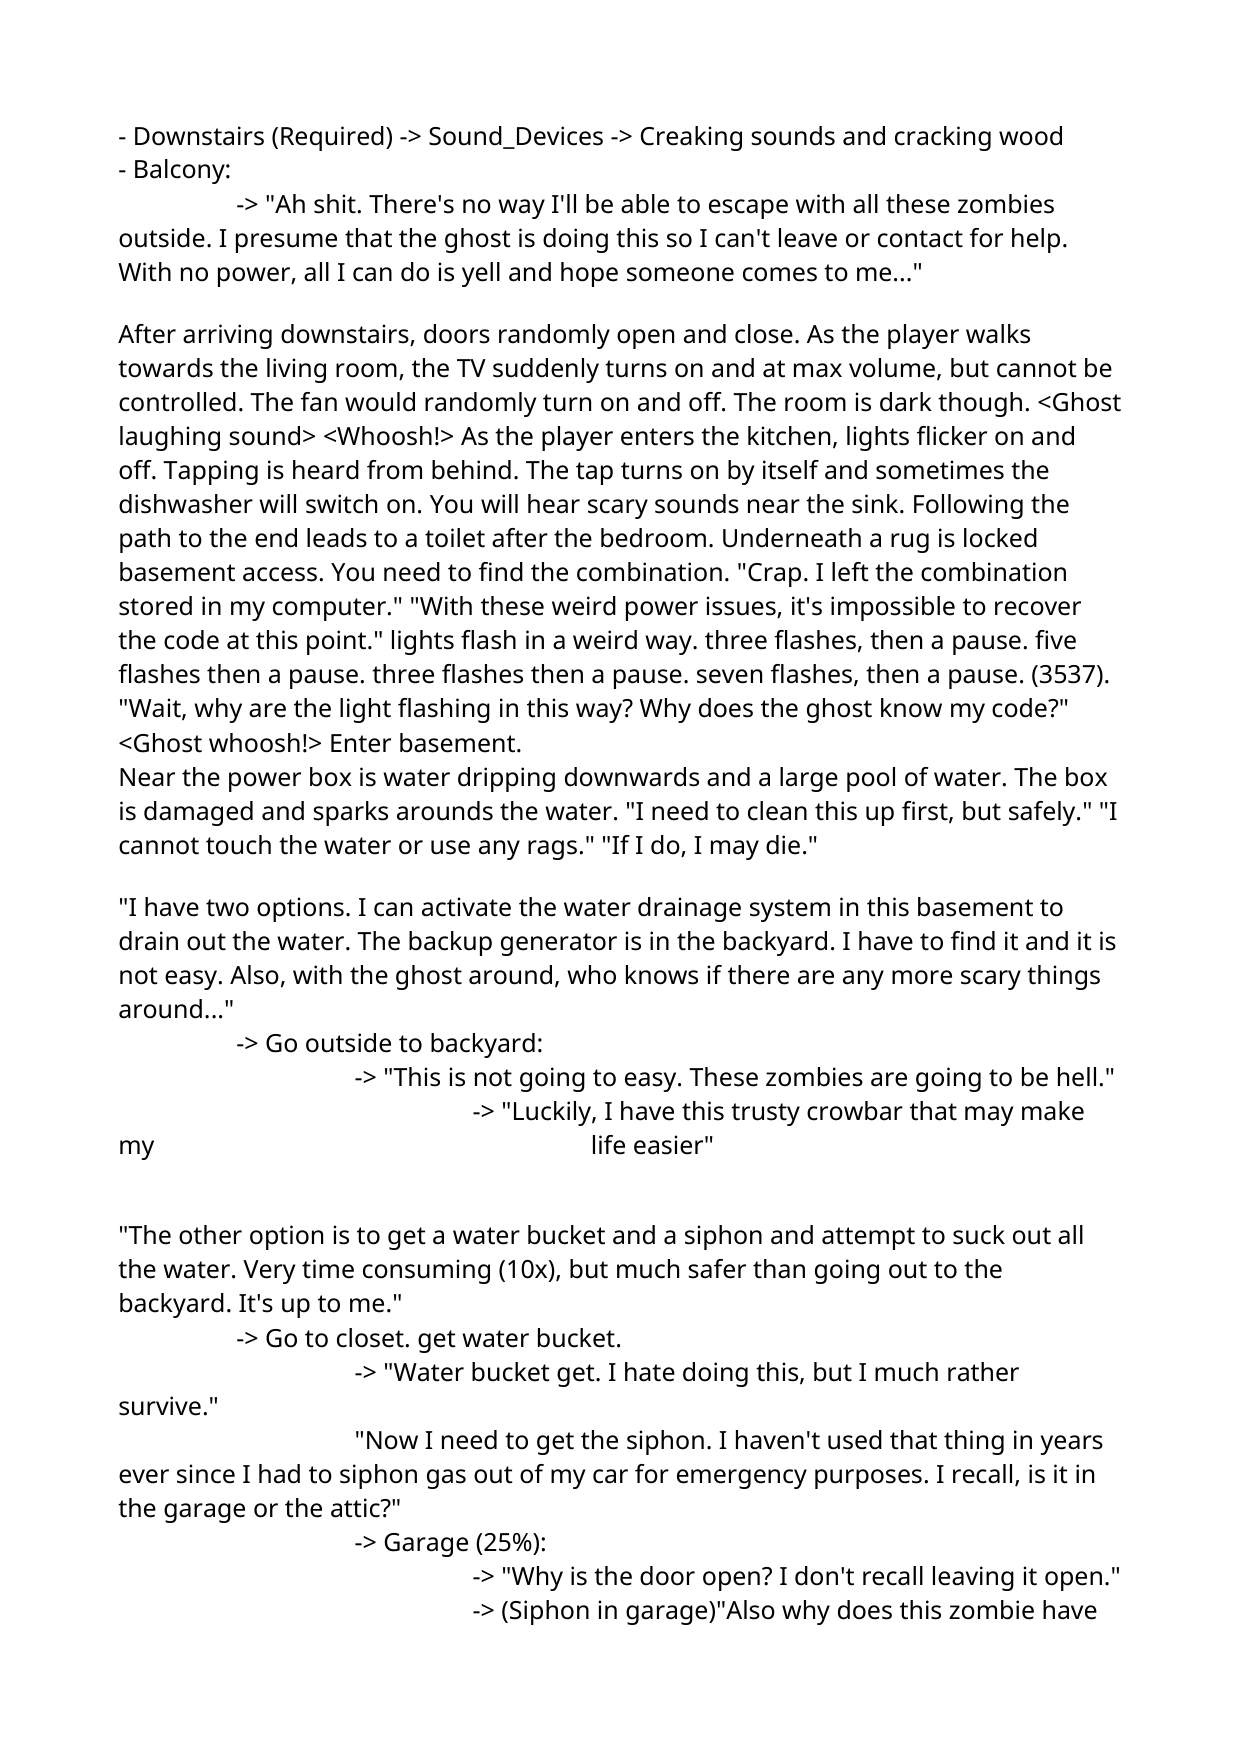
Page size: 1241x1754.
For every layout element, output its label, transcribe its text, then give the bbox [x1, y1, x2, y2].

text -> "This is not going to easy. These zombies are going to be hell." [118, 1060, 1122, 1094]
text -> Garage (25%): [118, 1524, 1122, 1559]
text -> "Why is the door open? I don't recall leaving it open." [118, 1559, 1122, 1593]
text -> Go to closet. get water bucket. [118, 1320, 1122, 1354]
text -> "Water bucket get. I hate doing this, but I much rather survive." [118, 1354, 1122, 1422]
text -> (Siphon in garage)"Also why does this zombie have [118, 1593, 1122, 1627]
text "Now I need to get the siphon. I haven't used that thing in years ever since I had to siphon gas out of my car for emergency purposes. I recall, is it in the garage or the attic?" [118, 1422, 1122, 1524]
text -> "Luckily, I have this trusty crowbar that may make my life easier" [118, 1094, 1122, 1162]
text After arriving downstairs, doors randomly open and close. As the player walks towards the living room, the TV suddenly turns on and at max volume, but cannot be controlled. The fan would randomly turn on and off. The room is dark though. <Ghost laughing sound> <Whoosh!> As the player enters the kitchen, lights flicker on and off. Tapping is heard from behind. The tap turns on by itself and sometimes the dishwasher will switch on. You will hear scary sounds near the sink. Following the path to the end leads to a toilet after the bedroom. Underneath a rug is locked basement access. You need to find the combination. "Crap. I left the combination stored in my computer." "With these weird power issues, it's impossible to recover the code at this point." lights flash in a weird way. three flashes, then a pause. five flashes then a pause. three flashes then a pause. seven flashes, then a pause. (3537). "Wait, why are the light flashing in this way? Why does the ghost know my code?" <Ghost whoosh!> Enter basement. [118, 316, 1122, 759]
text "The other option is to get a water bucket and a siphon and attempt to suck out all the water. Very time consuming (10x), but much safer than going out to the backyard. It's up to me." [118, 1218, 1122, 1320]
text Near the power box is water dripping downwards and a large pool of water. The box is damaged and sparks arounds the water. "I need to clean this up first, but safely." "I cannot touch the water or use any rags." "If I do, I may die." [118, 759, 1122, 861]
text -> "Ah shit. There's no way I'll be able to escape with all these zombies outside. I presume that the ghost is doing this so I can't leave or contact for help. With no power, all I can do is yell and hope someone comes to me..." [118, 186, 1122, 288]
text "I have two options. I can activate the water drainage system in this basement to drain out the water. The backup generator is in the backyard. I have to find it and it is not easy. Also, with the ghost around, who knows if there are any more scary things around..." [118, 889, 1122, 1026]
text - Downstairs (Required) -> Sound_Devices -> Creaking sounds and cracking wood [118, 118, 1122, 152]
text -> Go outside to backyard: [118, 1026, 1122, 1060]
text - Balcony: [118, 152, 1122, 186]
